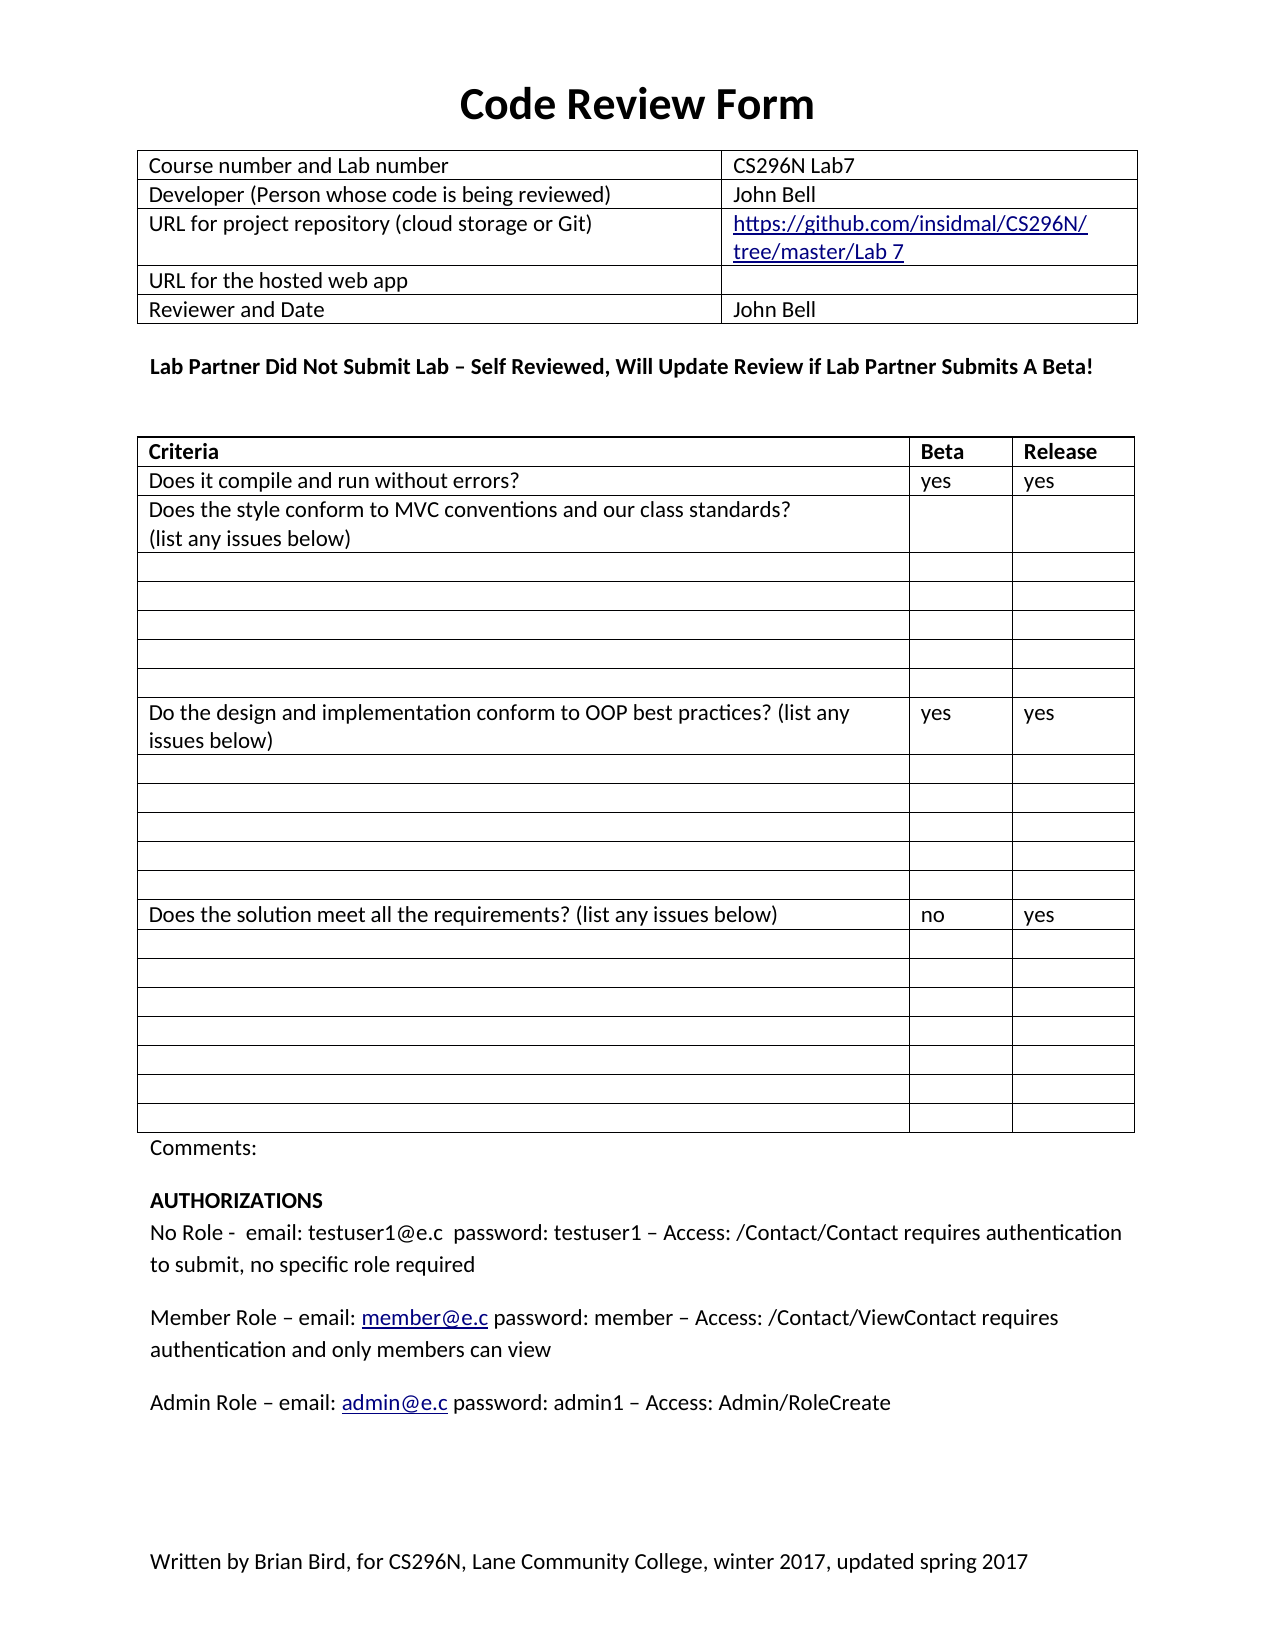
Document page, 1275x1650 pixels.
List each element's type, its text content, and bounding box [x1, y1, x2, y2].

table_cell [138, 871, 909, 899]
table_cell [138, 1046, 909, 1074]
text Lab Partner Did Not Submit Lab – Self Reviewed, Will Update Review if Lab Partner Submits A Beta! [150, 352, 1125, 380]
table_cell https://github.com/insidmal/CS296N/tree/master/Lab 7 [722, 209, 1137, 265]
table_cell [910, 582, 1012, 610]
table_cell John Bell [722, 295, 1137, 323]
table_cell [1013, 496, 1134, 552]
table_cell yes [1013, 900, 1134, 928]
table_cell Developer (Person whose code is being reviewed) [138, 180, 721, 208]
table_header CS296N Lab7 [722, 151, 1137, 179]
table_cell [910, 784, 1012, 812]
table_cell [1013, 842, 1134, 870]
table_cell Does the style conform to MVC conventions and our class standards? (list any issues below) [138, 496, 909, 552]
table_cell [910, 1075, 1012, 1103]
table_cell [138, 611, 909, 639]
table_cell Reviewer and Date [138, 295, 721, 323]
table_cell [1013, 640, 1134, 668]
table_cell [1013, 611, 1134, 639]
table_cell [138, 1075, 909, 1103]
table_header Criteria [138, 438, 909, 466]
table_cell [910, 842, 1012, 870]
table_cell yes [1013, 698, 1134, 754]
text Comments: [150, 1133, 1125, 1161]
table_cell [910, 1046, 1012, 1074]
table_cell [910, 640, 1012, 668]
table_cell [1013, 669, 1134, 697]
table_cell [138, 640, 909, 668]
table_cell [1013, 582, 1134, 610]
text AUTHORIZATIONS No Role - email: testuser1@e.c password: testuser1 – Access: /Contact/Contact requires authentication to submit, no specific role required [150, 1186, 1125, 1278]
table_cell yes [910, 698, 1012, 754]
table_header Course number and Lab number [138, 151, 721, 179]
table_cell Does it compile and run without errors? [138, 467, 909, 494]
table_cell [910, 988, 1012, 1016]
table_cell [1013, 1046, 1134, 1074]
table_cell [138, 813, 909, 841]
table_cell [1013, 930, 1134, 957]
table_cell URL for the hosted web app [138, 266, 721, 294]
table_cell John Bell [722, 180, 1137, 208]
table_cell URL for project repository (cloud storage or Git) [138, 209, 721, 265]
text Member Role – email: member@e.c password: member – Access: /Contact/ViewContact requires authentication and only members can view [150, 1303, 1125, 1363]
table_cell [910, 871, 1012, 899]
table_cell [722, 266, 1137, 294]
table_cell [1013, 784, 1134, 812]
table_cell [1013, 1017, 1134, 1045]
text Admin Role – email: admin@e.c password: admin1 – Access: Admin/RoleCreate [150, 1388, 1125, 1417]
table_cell [138, 930, 909, 957]
table_cell [1013, 1075, 1134, 1103]
table_cell [1013, 1104, 1134, 1132]
table_cell [910, 813, 1012, 841]
table_cell [1013, 871, 1134, 899]
table_cell [138, 553, 909, 581]
table_cell [910, 1104, 1012, 1132]
table_cell [910, 611, 1012, 639]
table_cell [138, 1104, 909, 1132]
table_cell [138, 582, 909, 610]
table_cell [910, 930, 1012, 957]
table_cell [138, 959, 909, 987]
table_cell [138, 988, 909, 1016]
table_header Release [1013, 438, 1134, 466]
table_cell [138, 784, 909, 812]
table_cell no [910, 900, 1012, 928]
table_cell [910, 959, 1012, 987]
table_header Beta [910, 438, 1012, 466]
table_cell Do the design and implementation conform to OOP best practices? (list any issues below) [138, 698, 909, 754]
table_cell [910, 755, 1012, 783]
table_cell yes [910, 467, 1012, 494]
table_cell [1013, 959, 1134, 987]
table_cell [138, 842, 909, 870]
table_cell [1013, 988, 1134, 1016]
table_cell [138, 669, 909, 697]
table_cell [1013, 813, 1134, 841]
table_cell [910, 496, 1012, 552]
table_cell [910, 553, 1012, 581]
table_cell [910, 669, 1012, 697]
table_cell [138, 755, 909, 783]
table_cell [1013, 755, 1134, 783]
table_cell yes [1013, 467, 1134, 494]
table_cell Does the solution meet all the requirements? (list any issues below) [138, 900, 909, 928]
table_cell [1013, 553, 1134, 581]
table_cell [138, 1017, 909, 1045]
table_cell [910, 1017, 1012, 1045]
